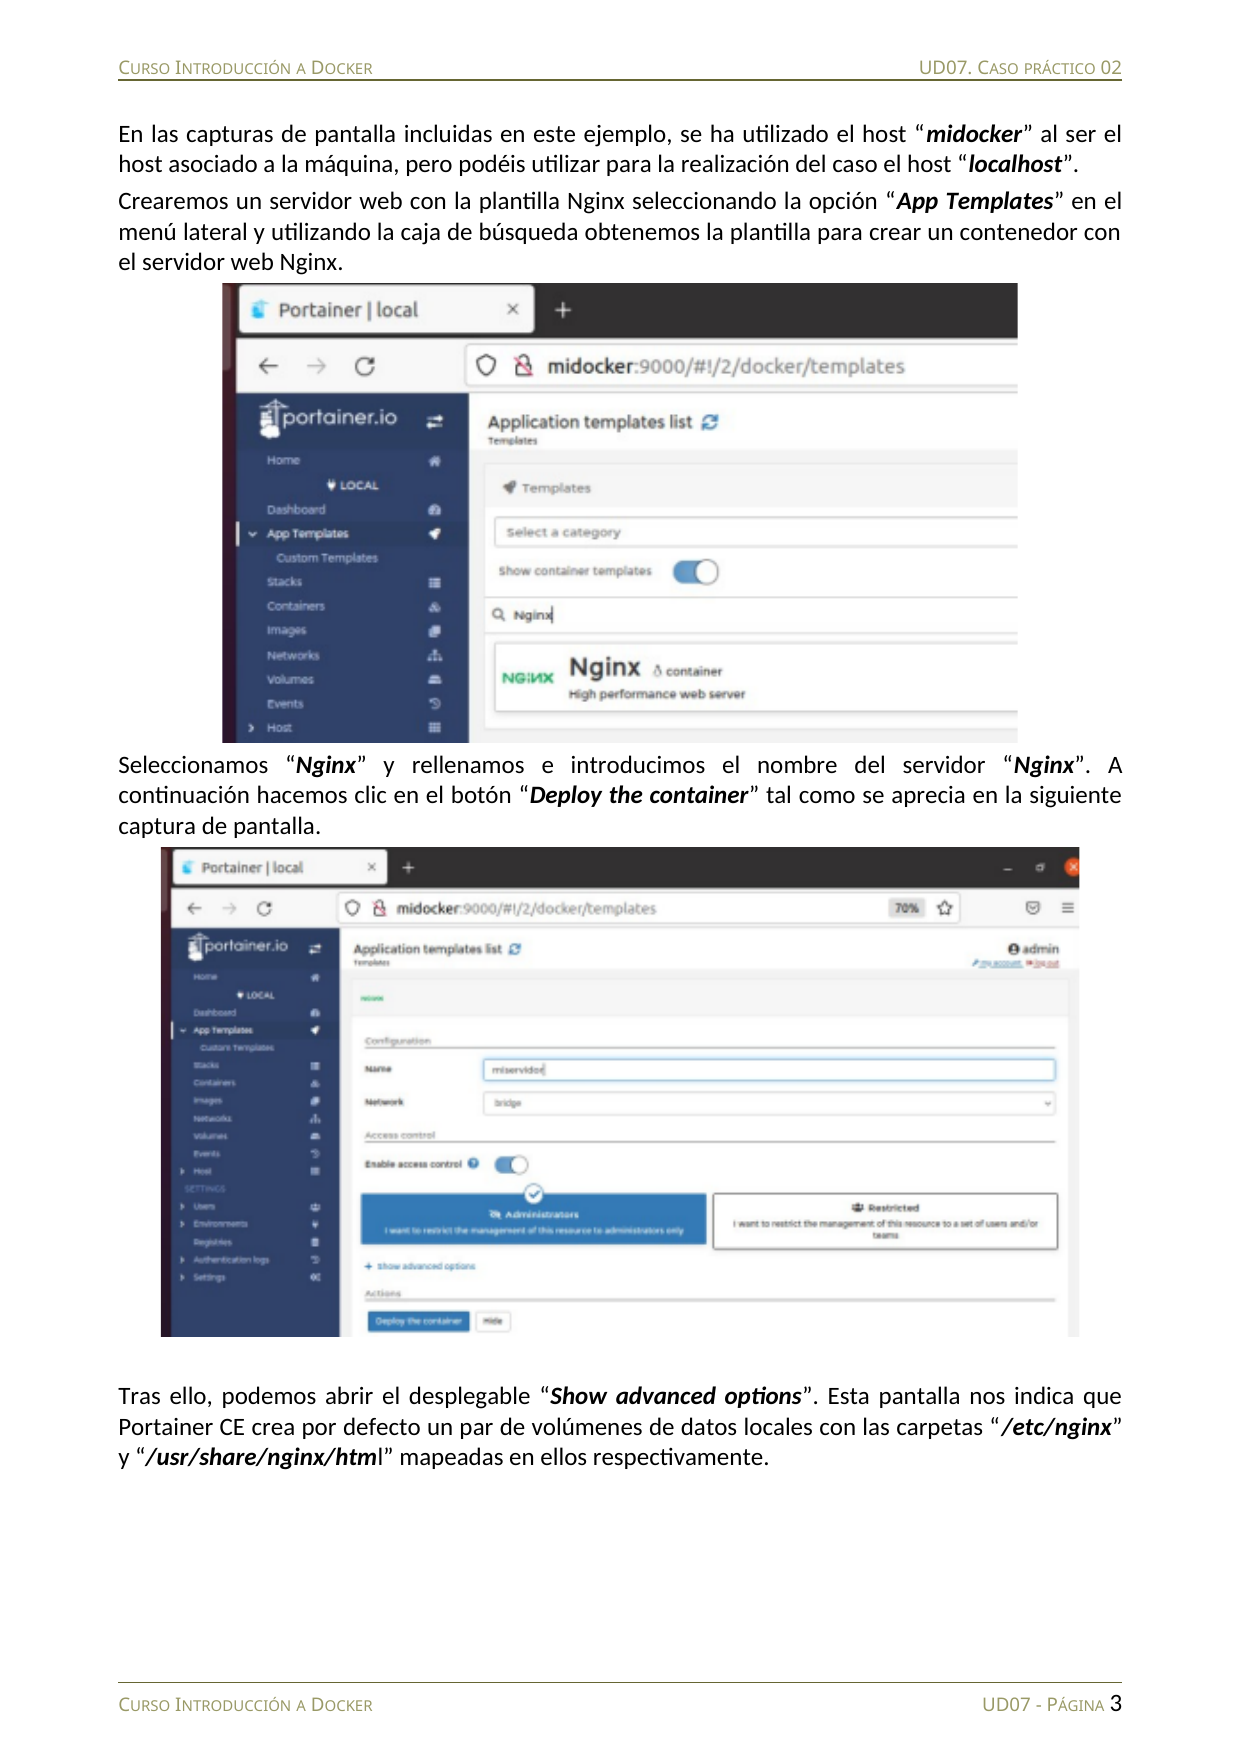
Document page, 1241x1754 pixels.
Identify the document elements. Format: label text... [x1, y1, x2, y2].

text Tras ello, podemos abrir el desplegable “Show advanced options”. Esta pantalla nos indica que Portainer CE crea por defecto un par de volúmenes de datos locales con las carpetas “/etc/nginx” y “/usr/share/nginx/html” mapeadas en ellos respectivamente. [118, 1380, 1122, 1472]
text Seleccionamos “Nginx” y rellenamos e introducimos el nombre del servidor “Nginx”. A continuación hacemos clic en el botón “Deploy the container” tal como se aprecia en la siguiente captura de pantalla. [118, 749, 1122, 841]
picture [160, 847, 1080, 1337]
text Crearemos un servidor web con la plantilla Nginx seleccionando la opción “App Templates” en el menú lateral y utilizando la caja de búsqueda obtenemos la plantilla para crear un contenedor con el servidor web Nginx. [118, 186, 1122, 277]
text En las capturas de pantalla incluidas en este ejemplo, se ha utilizado el host “midocker” al ser el host asociado a la máquina, pero podéis utilizar para la realización del caso el host “localhost”. [118, 118, 1122, 179]
picture [222, 283, 1018, 743]
